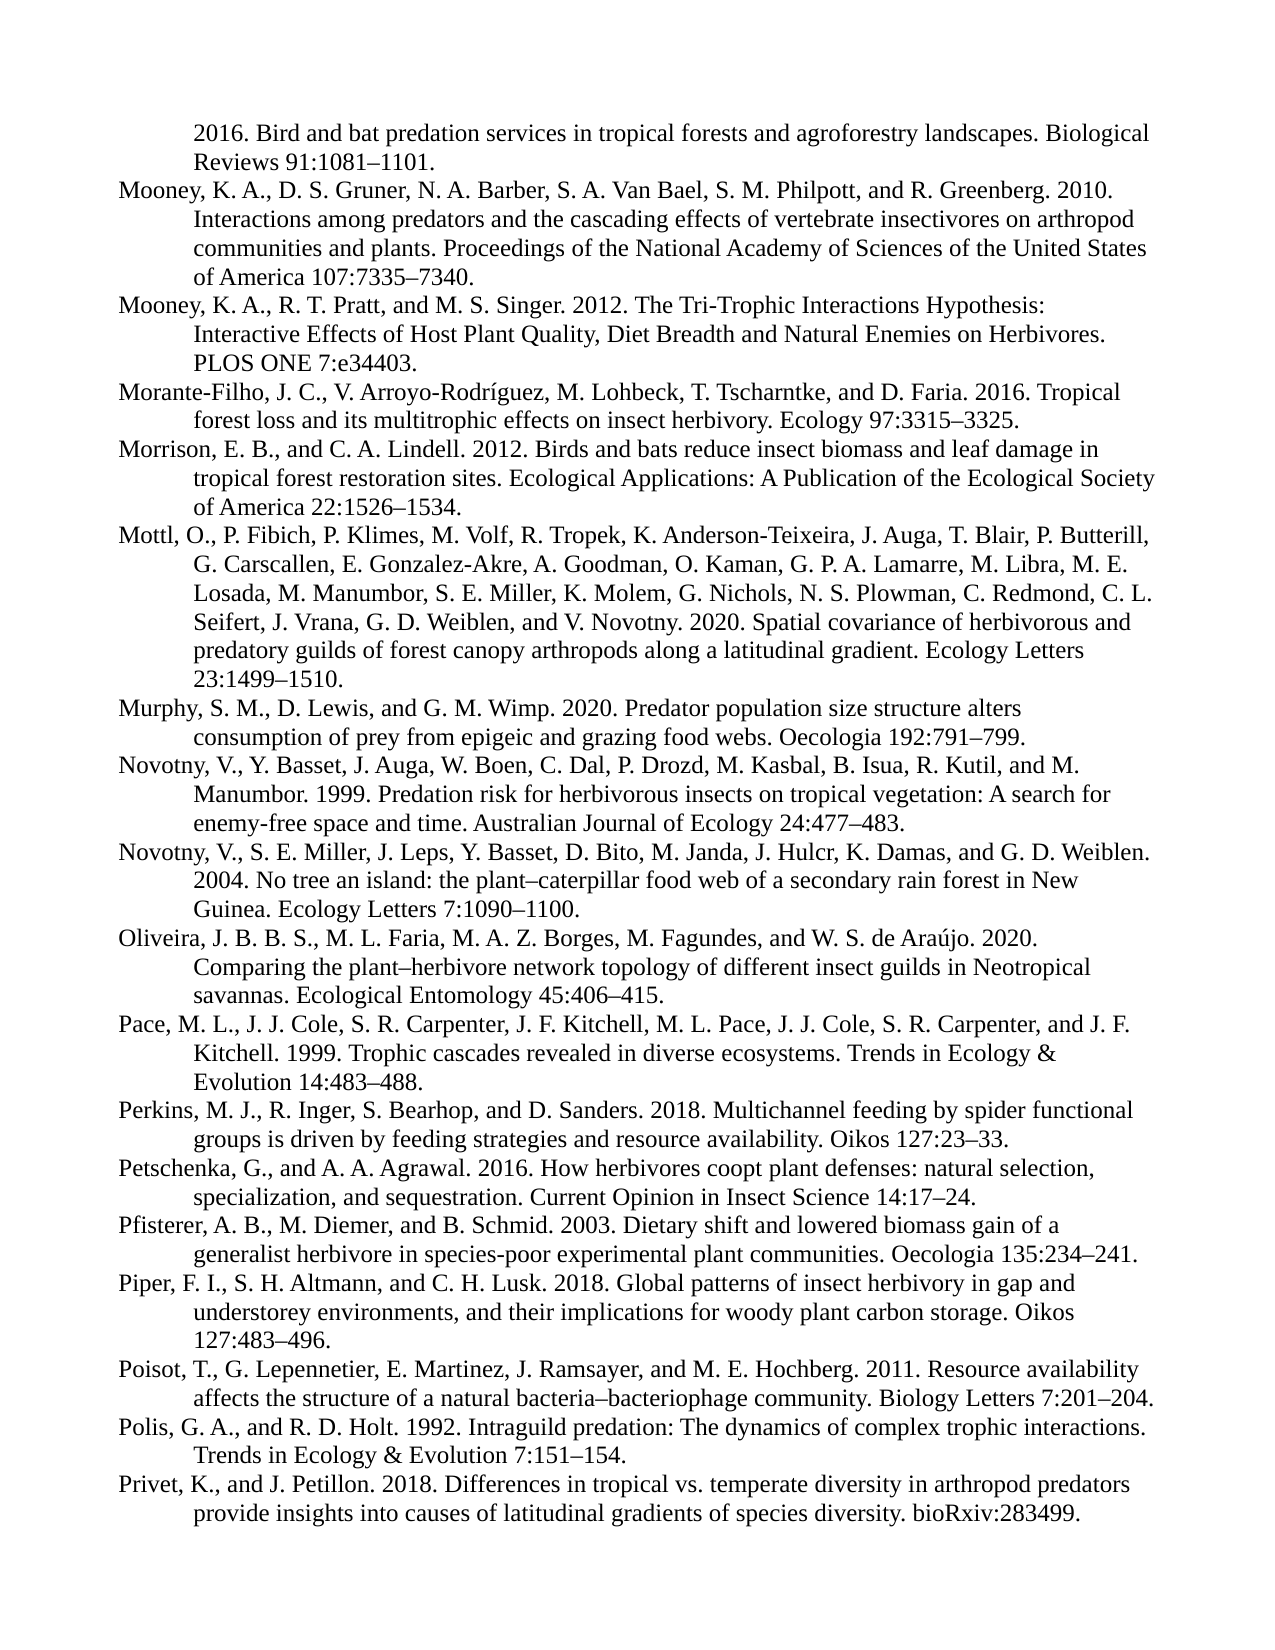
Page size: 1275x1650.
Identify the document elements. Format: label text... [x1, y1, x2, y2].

text Mottl, O., P. Fibich, P. Klimes, M. Volf, R. Tropek, K. Anderson‐Teixeira, J. Auga, T. Blair, P. Butterill, G. Carscallen, E. Gonzalez‐Akre, A. Goodman, O. Kaman, G. P. A. Lamarre, M. Libra, M. E. Losada, M. Manumbor, S. E. Miller, K. Molem, G. Nichols, N. S. Plowman, C. Redmond, C. L. Seifert, J. Vrana, G. D. Weiblen, and V. Novotny. 2020. Spatial covariance of herbivorous and predatory guilds of forest canopy arthropods along a latitudinal gradient. Ecology Letters 23:1499–1510. [118, 521, 1157, 693]
text Pace, M. L., J. J. Cole, S. R. Carpenter, J. F. Kitchell, M. L. Pace, J. J. Cole, S. R. Carpenter, and J. F. Kitchell. 1999. Trophic cascades revealed in diverse ecosystems. Trends in Ecology & Evolution 14:483–488. [118, 1009, 1157, 1096]
text Privet, K., and J. Petillon. 2018. Differences in tropical vs. temperate diversity in arthropod predators provide insights into causes of latitudinal gradients of species diversity. bioRxiv:283499. [118, 1469, 1157, 1527]
text Morrison, E. B., and C. A. Lindell. 2012. Birds and bats reduce insect biomass and leaf damage in tropical forest restoration sites. Ecological Applications: A Publication of the Ecological Society of America 22:1526–1534. [118, 434, 1157, 521]
text Poisot, T., G. Lepennetier, E. Martinez, J. Ramsayer, and M. E. Hochberg. 2011. Resource availability affects the structure of a natural bacteria–bacteriophage community. Biology Letters 7:201–204. [118, 1354, 1157, 1412]
text Mooney, K. A., R. T. Pratt, and M. S. Singer. 2012. The Tri-Trophic Interactions Hypothesis: Interactive Effects of Host Plant Quality, Diet Breadth and Natural Enemies on Herbivores. PLOS ONE 7:e34403. [118, 291, 1157, 377]
text Pfisterer, A. B., M. Diemer, and B. Schmid. 2003. Dietary shift and lowered biomass gain of a generalist herbivore in species-poor experimental plant communities. Oecologia 135:234–241. [118, 1211, 1157, 1268]
text Perkins, M. J., R. Inger, S. Bearhop, and D. Sanders. 2018. Multichannel feeding by spider functional groups is driven by feeding strategies and resource availability. Oikos 127:23–33. [118, 1096, 1157, 1153]
text Morante‐Filho, J. C., V. Arroyo‐Rodríguez, M. Lohbeck, T. Tscharntke, and D. Faria. 2016. Tropical forest loss and its multitrophic effects on insect herbivory. Ecology 97:3315–3325. [118, 377, 1157, 434]
text 2016. Bird and bat predation services in tropical forests and agroforestry landscapes. Biological Reviews 91:1081–1101. [118, 118, 1157, 176]
text Murphy, S. M., D. Lewis, and G. M. Wimp. 2020. Predator population size structure alters consumption of prey from epigeic and grazing food webs. Oecologia 192:791–799. [118, 693, 1157, 751]
text Oliveira, J. B. B. S., M. L. Faria, M. A. Z. Borges, M. Fagundes, and W. S. de Araújo. 2020. Comparing the plant–herbivore network topology of different insect guilds in Neotropical savannas. Ecological Entomology 45:406–415. [118, 923, 1157, 1009]
text Mooney, K. A., D. S. Gruner, N. A. Barber, S. A. Van Bael, S. M. Philpott, and R. Greenberg. 2010. Interactions among predators and the cascading effects of vertebrate insectivores on arthropod communities and plants. Proceedings of the National Academy of Sciences of the United States of America 107:7335–7340. [118, 176, 1157, 291]
text Petschenka, G., and A. A. Agrawal. 2016. How herbivores coopt plant defenses: natural selection, specialization, and sequestration. Current Opinion in Insect Science 14:17–24. [118, 1153, 1157, 1211]
text Polis, G. A., and R. D. Holt. 1992. Intraguild predation: The dynamics of complex trophic interactions. Trends in Ecology & Evolution 7:151–154. [118, 1412, 1157, 1469]
text Novotny, V., S. E. Miller, J. Leps, Y. Basset, D. Bito, M. Janda, J. Hulcr, K. Damas, and G. D. Weiblen. 2004. No tree an island: the plant–caterpillar food web of a secondary rain forest in New Guinea. Ecology Letters 7:1090–1100. [118, 837, 1157, 923]
text Novotny, V., Y. Basset, J. Auga, W. Boen, C. Dal, P. Drozd, M. Kasbal, B. Isua, R. Kutil, and M. Manumbor. 1999. Predation risk for herbivorous insects on tropical vegetation: A search for enemy-free space and time. Australian Journal of Ecology 24:477–483. [118, 751, 1157, 837]
text Piper, F. I., S. H. Altmann, and C. H. Lusk. 2018. Global patterns of insect herbivory in gap and understorey environments, and their implications for woody plant carbon storage. Oikos 127:483–496. [118, 1268, 1157, 1354]
